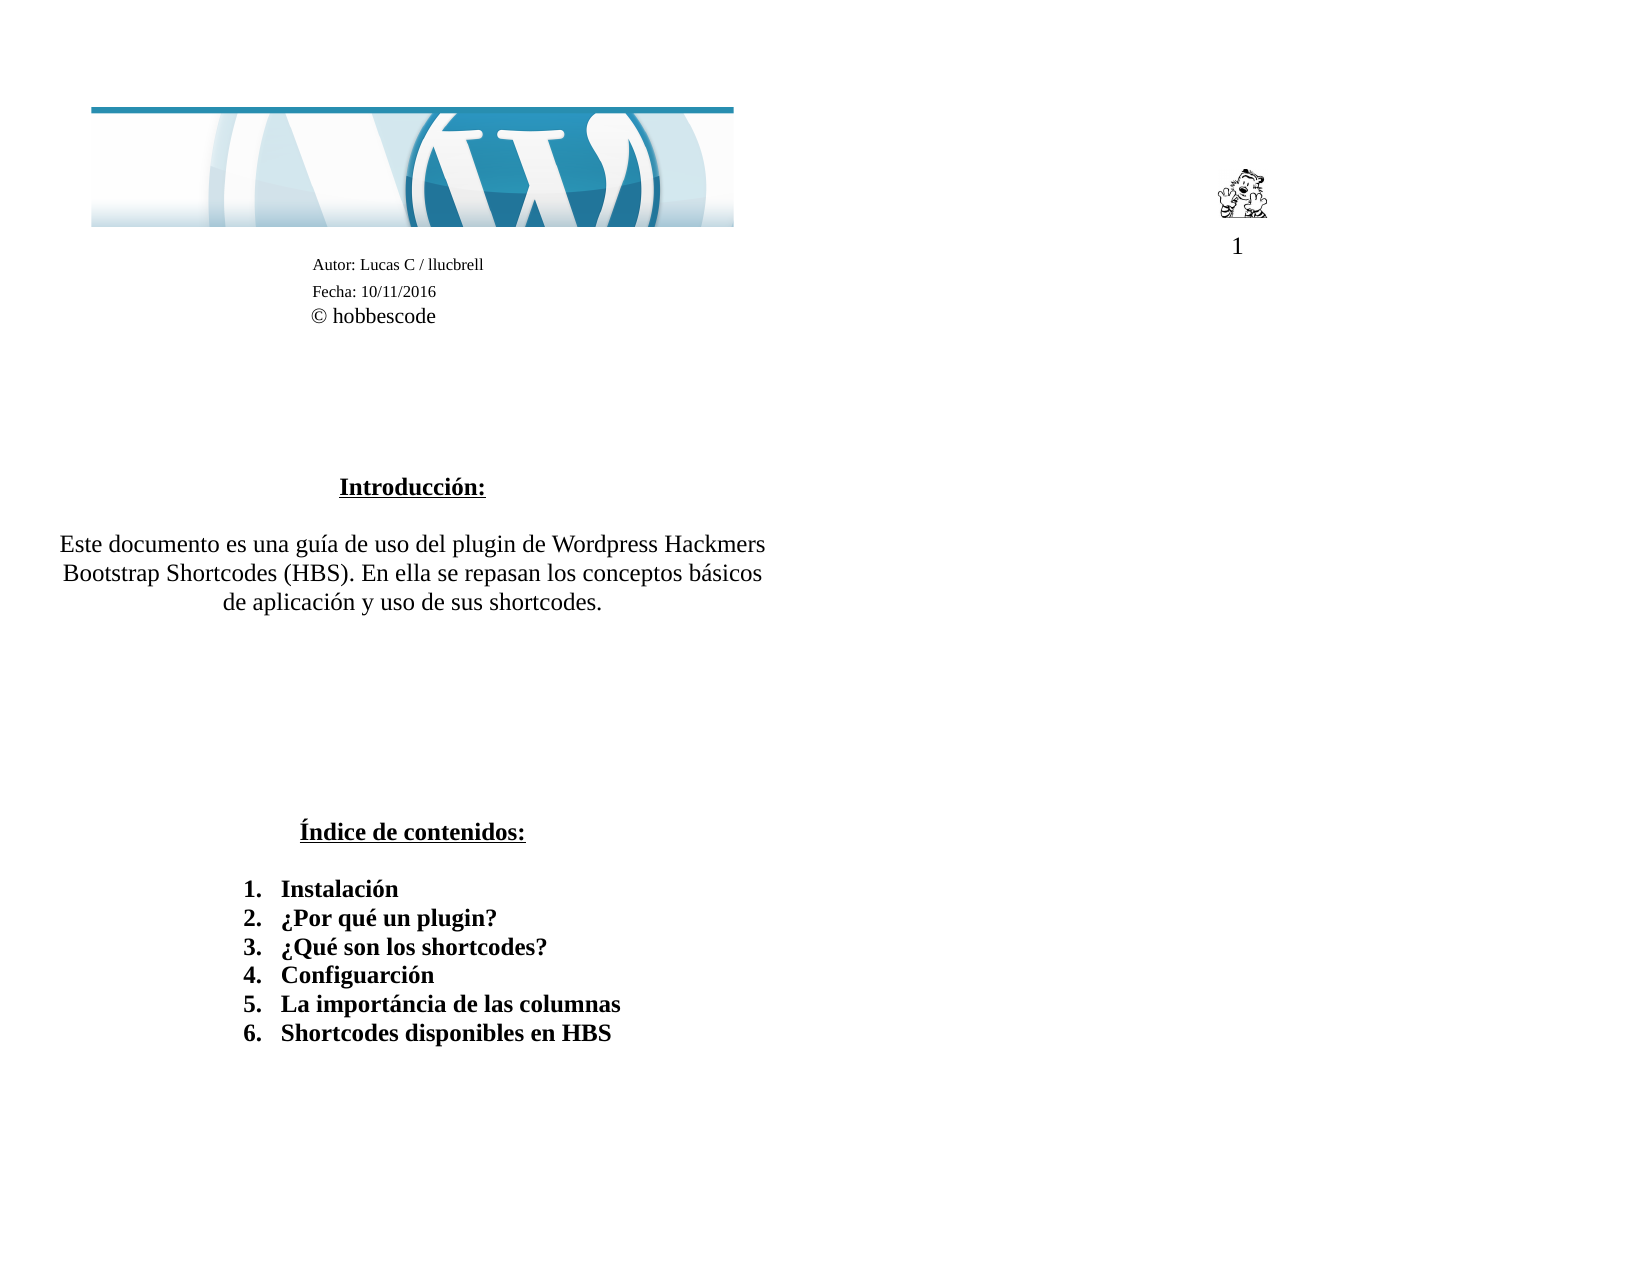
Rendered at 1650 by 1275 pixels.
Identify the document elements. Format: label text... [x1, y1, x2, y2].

text Índice de contenidos: [59, 817, 766, 845]
text Fecha: 10/11/2016 [59, 274, 766, 303]
list La importáncia de las columnas [243, 989, 766, 1018]
list ¿Por qué un plugin? [243, 903, 766, 932]
list Instalación [243, 874, 766, 903]
text Introducción: [59, 472, 766, 500]
list Shortcodes disponibles en HBS [243, 1018, 766, 1047]
picture [1217, 169, 1268, 218]
list ¿Qué son los shortcodes? [243, 932, 766, 960]
text 1 [884, 232, 1591, 260]
text © hobbescode [59, 303, 766, 328]
picture [91, 107, 734, 227]
list Configuarción [243, 960, 766, 989]
text Autor: Lucas C / llucbrell [59, 255, 766, 274]
text Este documento es una guía de uso del plugin de Wordpress Hackmers Bootstrap Shortcodes (HBS). En ella se repasan los conceptos básicos de aplicación y uso de sus shortcodes. [59, 529, 766, 615]
